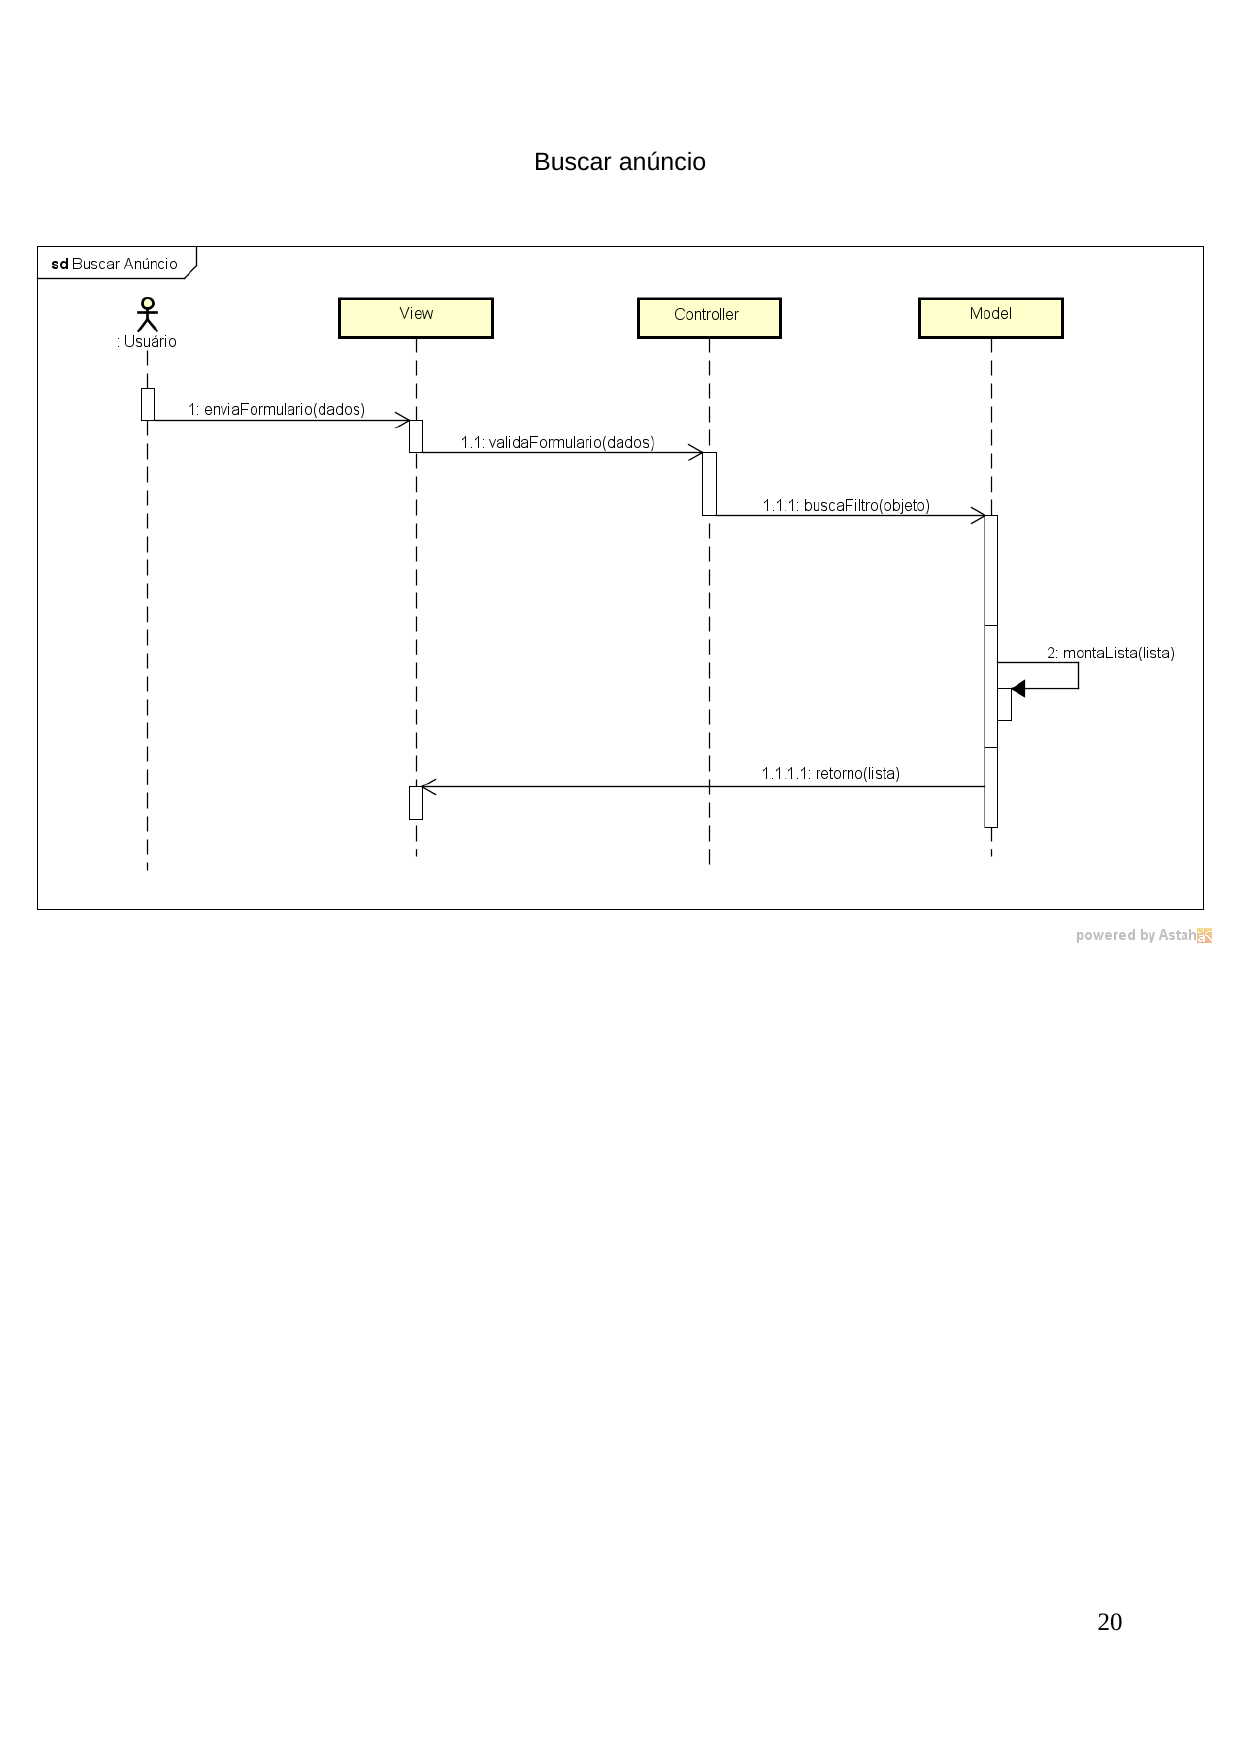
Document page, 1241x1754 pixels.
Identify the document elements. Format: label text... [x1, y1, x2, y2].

text Buscar anúncio [118, 147, 1122, 176]
picture [24, 233, 1216, 947]
